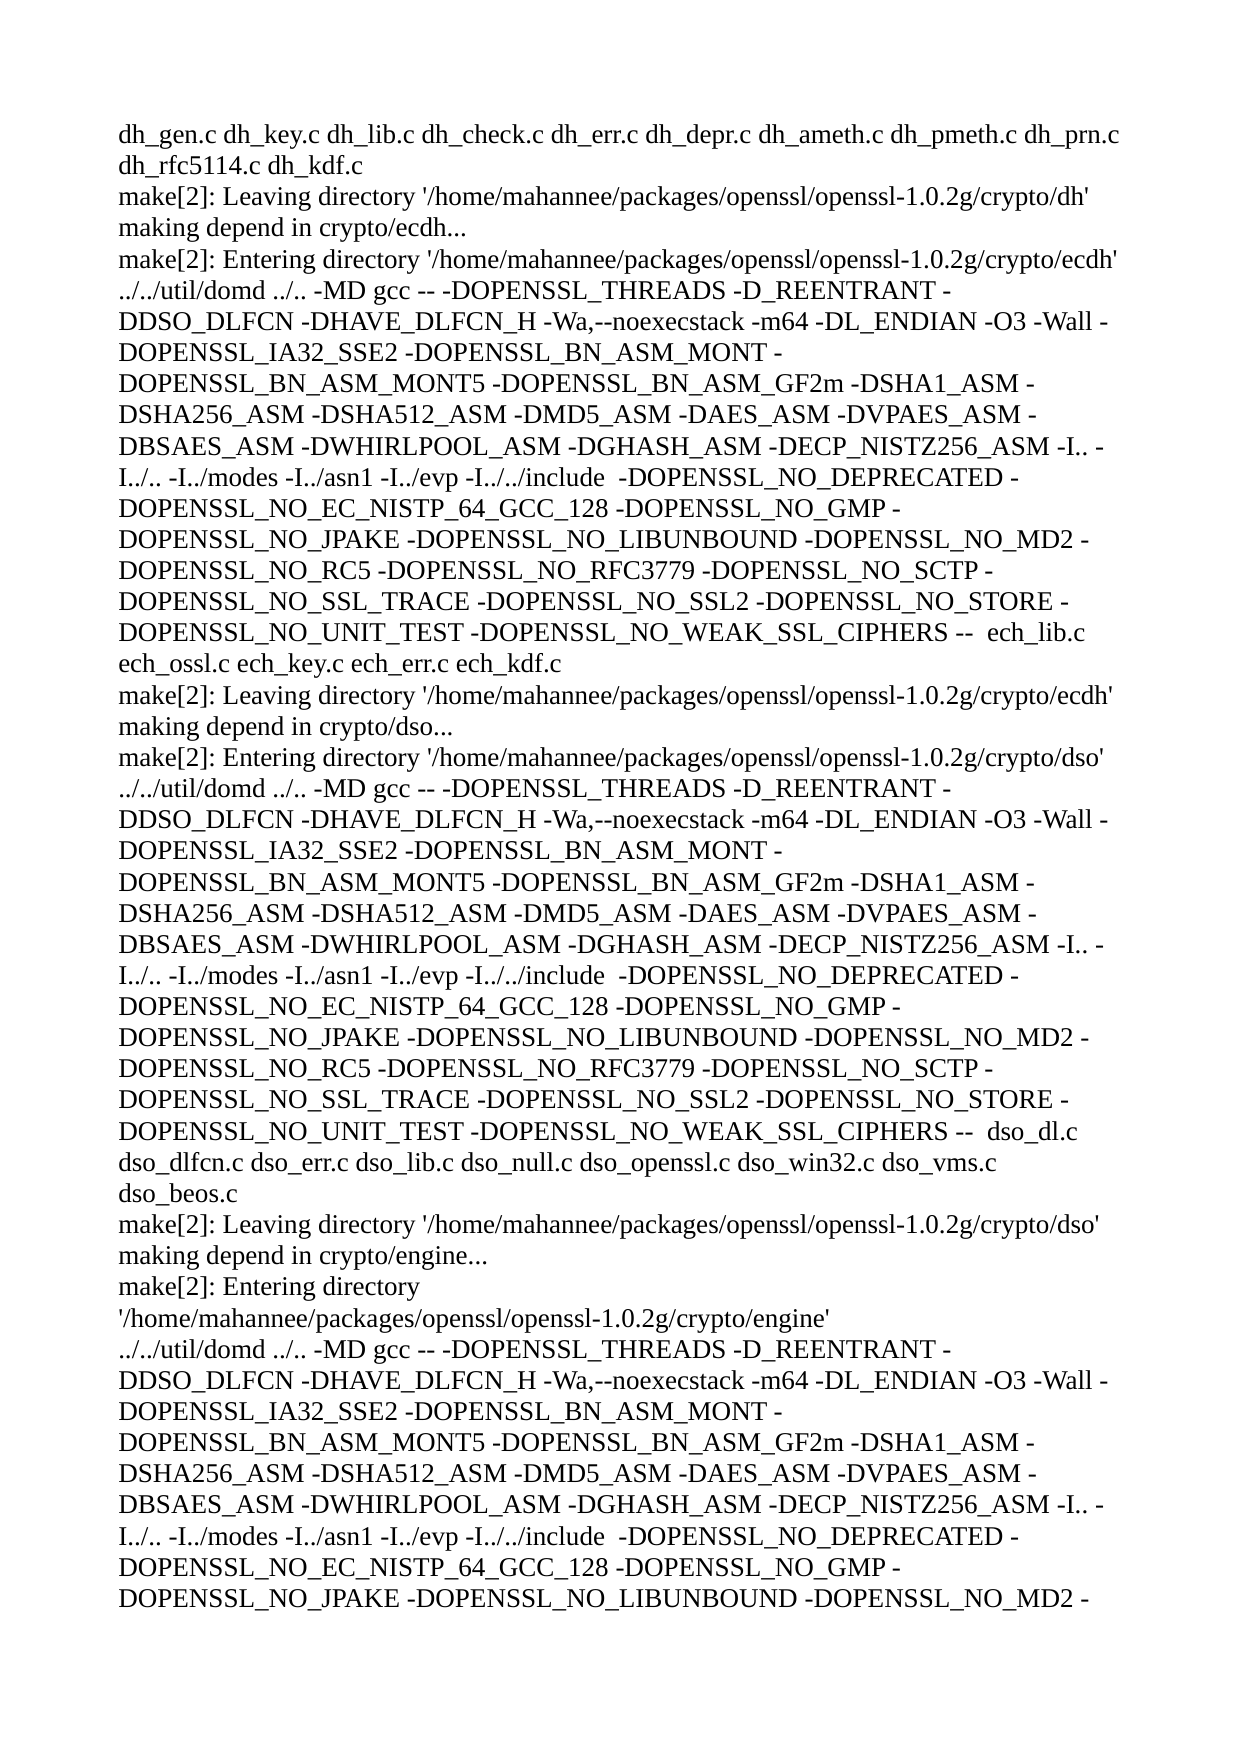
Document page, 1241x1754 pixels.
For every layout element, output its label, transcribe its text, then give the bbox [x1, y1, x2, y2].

text dh_gen.c dh_key.c dh_lib.c dh_check.c dh_err.c dh_depr.c dh_ameth.c dh_pmeth.c dh_prn.c dh_rfc5114.c dh_kdf.c [118, 118, 1122, 180]
text making depend in crypto/ecdh... [118, 212, 1122, 243]
text making depend in crypto/dso... [118, 710, 1122, 741]
text make[2]: Entering directory '/home/mahannee/packages/openssl/openssl-1.0.2g/crypto/dso' [118, 741, 1122, 772]
text ../../util/domd ../.. -MD gcc -- -DOPENSSL_THREADS -D_REENTRANT -DDSO_DLFCN -DHAVE_DLFCN_H -Wa,--noexecstack -m64 -DL_ENDIAN -O3 -Wall -DOPENSSL_IA32_SSE2 -DOPENSSL_BN_ASM_MONT -DOPENSSL_BN_ASM_MONT5 -DOPENSSL_BN_ASM_GF2m -DSHA1_ASM -DSHA256_ASM -DSHA512_ASM -DMD5_ASM -DAES_ASM -DVPAES_ASM -DBSAES_ASM -DWHIRLPOOL_ASM -DGHASH_ASM -DECP_NISTZ256_ASM -I.. -I../.. -I../modes -I../asn1 -I../evp -I../../include -DOPENSSL_NO_DEPRECATED -DOPENSSL_NO_EC_NISTP_64_GCC_128 -DOPENSSL_NO_GMP -DOPENSSL_NO_JPAKE -DOPENSSL_NO_LIBUNBOUND -DOPENSSL_NO_MD2 -DOPENSSL_NO_RC5 -DOPENSSL_NO_RFC3779 -DOPENSSL_NO_SCTP -DOPENSSL_NO_SSL_TRACE -DOPENSSL_NO_SSL2 -DOPENSSL_NO_STORE -DOPENSSL_NO_UNIT_TEST -DOPENSSL_NO_WEAK_SSL_CIPHERS -- ech_lib.c ech_ossl.c ech_key.c ech_err.c ech_kdf.c [118, 274, 1122, 679]
text make[2]: Leaving directory '/home/mahannee/packages/openssl/openssl-1.0.2g/crypto/dso' [118, 1208, 1122, 1239]
text make[2]: Leaving directory '/home/mahannee/packages/openssl/openssl-1.0.2g/crypto/dh' [118, 180, 1122, 212]
text ../../util/domd ../.. -MD gcc -- -DOPENSSL_THREADS -D_REENTRANT -DDSO_DLFCN -DHAVE_DLFCN_H -Wa,--noexecstack -m64 -DL_ENDIAN -O3 -Wall -DOPENSSL_IA32_SSE2 -DOPENSSL_BN_ASM_MONT -DOPENSSL_BN_ASM_MONT5 -DOPENSSL_BN_ASM_GF2m -DSHA1_ASM -DSHA256_ASM -DSHA512_ASM -DMD5_ASM -DAES_ASM -DVPAES_ASM -DBSAES_ASM -DWHIRLPOOL_ASM -DGHASH_ASM -DECP_NISTZ256_ASM -I.. -I../.. -I../modes -I../asn1 -I../evp -I../../include -DOPENSSL_NO_DEPRECATED -DOPENSSL_NO_EC_NISTP_64_GCC_128 -DOPENSSL_NO_GMP -DOPENSSL_NO_JPAKE -DOPENSSL_NO_LIBUNBOUND -DOPENSSL_NO_MD2 [118, 1333, 1122, 1613]
text ../../util/domd ../.. -MD gcc -- -DOPENSSL_THREADS -D_REENTRANT -DDSO_DLFCN -DHAVE_DLFCN_H -Wa,--noexecstack -m64 -DL_ENDIAN -O3 -Wall -DOPENSSL_IA32_SSE2 -DOPENSSL_BN_ASM_MONT -DOPENSSL_BN_ASM_MONT5 -DOPENSSL_BN_ASM_GF2m -DSHA1_ASM -DSHA256_ASM -DSHA512_ASM -DMD5_ASM -DAES_ASM -DVPAES_ASM -DBSAES_ASM -DWHIRLPOOL_ASM -DGHASH_ASM -DECP_NISTZ256_ASM -I.. -I../.. -I../modes -I../asn1 -I../evp -I../../include -DOPENSSL_NO_DEPRECATED -DOPENSSL_NO_EC_NISTP_64_GCC_128 -DOPENSSL_NO_GMP -DOPENSSL_NO_JPAKE -DOPENSSL_NO_LIBUNBOUND -DOPENSSL_NO_MD2 -DOPENSSL_NO_RC5 -DOPENSSL_NO_RFC3779 -DOPENSSL_NO_SCTP -DOPENSSL_NO_SSL_TRACE -DOPENSSL_NO_SSL2 -DOPENSSL_NO_STORE -DOPENSSL_NO_UNIT_TEST -DOPENSSL_NO_WEAK_SSL_CIPHERS -- dso_dl.c dso_dlfcn.c dso_err.c dso_lib.c dso_null.c dso_openssl.c dso_win32.c dso_vms.c dso_beos.c [118, 772, 1122, 1208]
text make[2]: Leaving directory '/home/mahannee/packages/openssl/openssl-1.0.2g/crypto/ecdh' [118, 679, 1122, 710]
text make[2]: Entering directory '/home/mahannee/packages/openssl/openssl-1.0.2g/crypto/ecdh' [118, 243, 1122, 274]
text making depend in crypto/engine... [118, 1239, 1122, 1271]
text make[2]: Entering directory '/home/mahannee/packages/openssl/openssl-1.0.2g/crypto/engine' [118, 1271, 1122, 1333]
